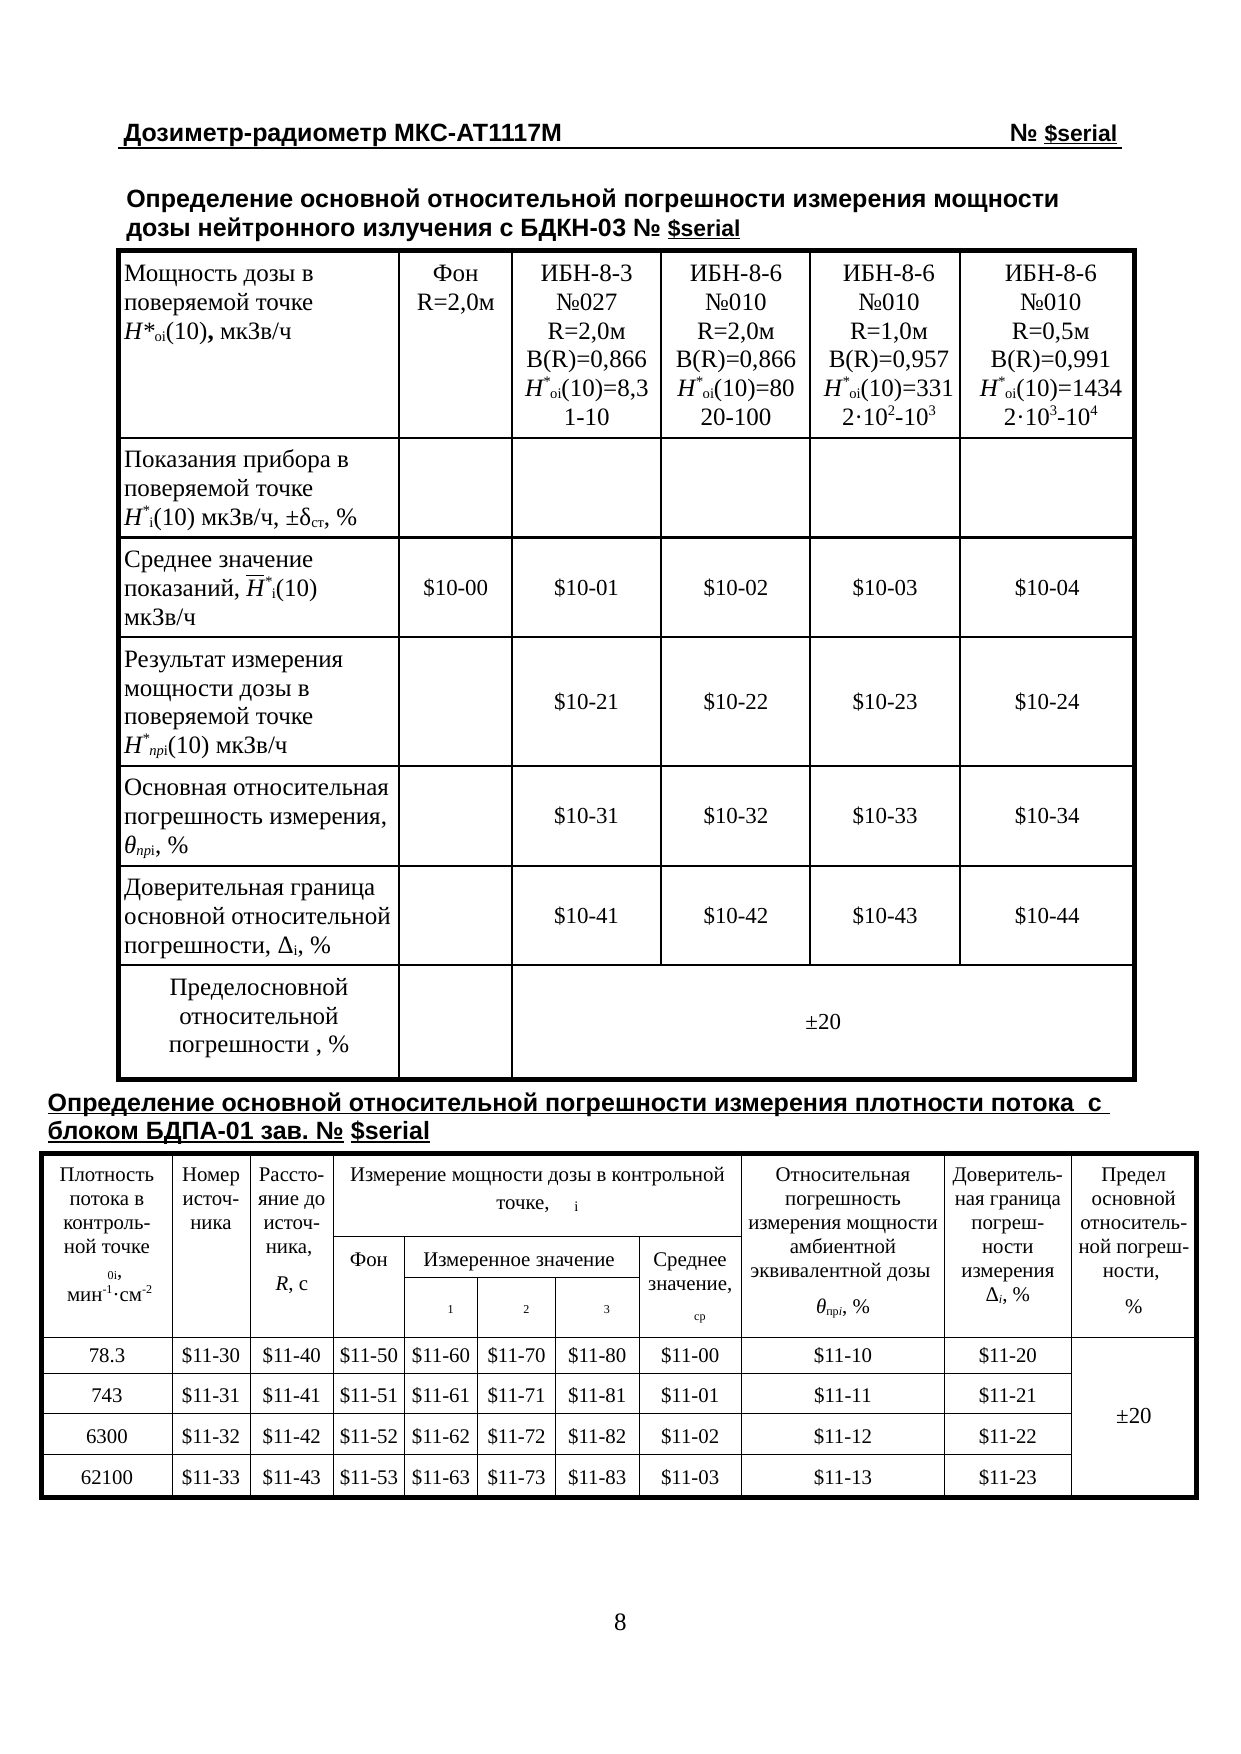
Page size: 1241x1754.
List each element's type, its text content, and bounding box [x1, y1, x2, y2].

table_cell [400, 767, 511, 864]
table_cell $11-63 [405, 1455, 477, 1494]
table_cell $11-11 [742, 1374, 944, 1413]
table_cell $11-23 [945, 1455, 1071, 1494]
table_cell [811, 439, 959, 536]
table_cell Фон R=2,0м [400, 253, 511, 437]
table_cell 3 [556, 1278, 639, 1337]
table_cell 6300 [44, 1414, 172, 1454]
table_cell [400, 638, 511, 765]
table_cell Относительная погрешность измерения мощности амбиентной эквивалентной дозы θпрi, % [742, 1156, 944, 1337]
table_cell ±20 [1072, 1338, 1194, 1494]
table_cell $11-32 [173, 1414, 250, 1454]
table_cell $11-02 [640, 1414, 741, 1454]
table_cell $11-33 [173, 1455, 250, 1494]
table_cell $11-20 [945, 1338, 1071, 1372]
table_cell 78.3 [44, 1338, 172, 1372]
table_cell $11-21 [945, 1374, 1071, 1413]
table_cell $11-61 [405, 1374, 477, 1413]
table_cell $10-02 [662, 539, 809, 636]
table_cell $10-43 [811, 867, 959, 964]
table_cell $10-24 [961, 638, 1132, 765]
table_cell $11-12 [742, 1414, 944, 1454]
table_cell 1 [405, 1278, 477, 1337]
table_cell $11-52 [334, 1414, 404, 1454]
table_cell $11-71 [478, 1374, 555, 1413]
table_cell ИБН-8-6 №010 R=0,5м B(R)=0,991 H*oi(10)=1434 2·103-104 [961, 253, 1132, 437]
table_cell ИБН-8-6 №010 R=2,0м B(R)=0,866 H*oi(10)=80 20-100 [662, 253, 809, 437]
table_cell $11-80 [556, 1338, 639, 1372]
table_cell 62100 [44, 1455, 172, 1494]
table_cell $11-10 [742, 1338, 944, 1372]
table_cell Основная относительная погрешность измерения, θпрi, % [121, 767, 398, 864]
table_cell Среднее значение, ср [640, 1237, 741, 1337]
table_cell $11-73 [478, 1455, 555, 1494]
table_cell $10-22 [662, 638, 809, 765]
table_cell Показания прибора в поверяемой точке H*i(10) мкЗв/ч, ±δст, % [121, 439, 398, 536]
table_cell Фон [334, 1237, 404, 1337]
table_cell $10-41 [513, 867, 660, 964]
table_cell ИБН-8-6 №010 R=1,0м B(R)=0,957 H*oi(10)=331 2·102-103 [811, 253, 959, 437]
table_cell $10-34 [961, 767, 1132, 864]
table_cell [400, 439, 511, 536]
table_cell Измерение мощности дозы в контрольной точке, i [334, 1156, 741, 1236]
table_cell [961, 439, 1132, 536]
table_cell Доверитель-ная граница погреш-ности измерения Δi, % [945, 1156, 1071, 1337]
table_cell $11-43 [251, 1455, 333, 1494]
table_cell $10-31 [513, 767, 660, 864]
table_cell $11-81 [556, 1374, 639, 1413]
table_cell Плотность потока в контроль-ной точке 0i, мин-1·см-2 [44, 1156, 172, 1337]
table_cell $11-60 [405, 1338, 477, 1372]
table_cell [400, 966, 511, 1077]
table_cell $11-50 [334, 1338, 404, 1372]
table_cell [662, 439, 809, 536]
table_cell Мощность дозы в поверяемой точке H*oi(10), мкЗв/ч [121, 253, 398, 437]
table_cell $11-22 [945, 1414, 1071, 1454]
table_cell Предел основной относитель-ной погреш-ности, % [1072, 1156, 1194, 1337]
table_cell $11-30 [173, 1338, 250, 1372]
table_cell Номер источ-ника [173, 1156, 250, 1337]
table_cell $10-32 [662, 767, 809, 864]
table_cell [513, 439, 660, 536]
table_cell $10-23 [811, 638, 959, 765]
table_cell $11-42 [251, 1414, 333, 1454]
table_cell $11-62 [405, 1414, 477, 1454]
table_cell $11-40 [251, 1338, 333, 1372]
table_cell $11-13 [742, 1455, 944, 1494]
table_cell $10-21 [513, 638, 660, 765]
table_header Определение основной относительной погрешности измерения плотности потока с блоком БДПА-01 зав. № $serial [42, 1082, 1196, 1151]
table_cell $10-42 [662, 867, 809, 964]
table_cell $11-82 [556, 1414, 639, 1454]
table_header Определение основной относительной погрешности измерения мощности дозы нейтронного излучения с БДКН-03 № $serial [118, 179, 1134, 247]
table_cell $10-04 [961, 539, 1132, 636]
table_cell $10-33 [811, 767, 959, 864]
table_cell $11-70 [478, 1338, 555, 1372]
table_cell [400, 867, 511, 964]
table_cell ±20 [513, 966, 1132, 1077]
table_cell Доверительная граница основной относительной погрешности, Δi, % [121, 867, 398, 964]
table_cell $10-03 [811, 539, 959, 636]
table_cell ИБН-8-3 №027 R=2,0м B(R)=0,866 H*oi(10)=8,3 1-10 [513, 253, 660, 437]
table_cell $10-44 [961, 867, 1132, 964]
table_cell 743 [44, 1374, 172, 1413]
table_cell $10-00 [400, 539, 511, 636]
table_cell Результат измерения мощности дозы в поверяемой точке H*прi(10) мкЗв/ч [121, 638, 398, 765]
table_cell $11-00 [640, 1338, 741, 1372]
table_cell $10-01 [513, 539, 660, 636]
table_cell Рассто-яние до источ-ника, R, с [251, 1156, 333, 1337]
table_cell $11-01 [640, 1374, 741, 1413]
table_cell 2 [478, 1278, 555, 1337]
table_cell $11-72 [478, 1414, 555, 1454]
table_cell Среднее значение показаний, H*i(10) мкЗв/ч [121, 539, 398, 636]
table_cell $11-41 [251, 1374, 333, 1413]
table_cell $11-51 [334, 1374, 404, 1413]
table_cell $11-03 [640, 1455, 741, 1494]
table_cell $11-83 [556, 1455, 639, 1494]
table_cell Измеренное значение [405, 1237, 639, 1277]
table_cell $11-31 [173, 1374, 250, 1413]
table_cell $11-53 [334, 1455, 404, 1494]
table_cell Пределосновной относительной погрешности , % [121, 966, 398, 1077]
